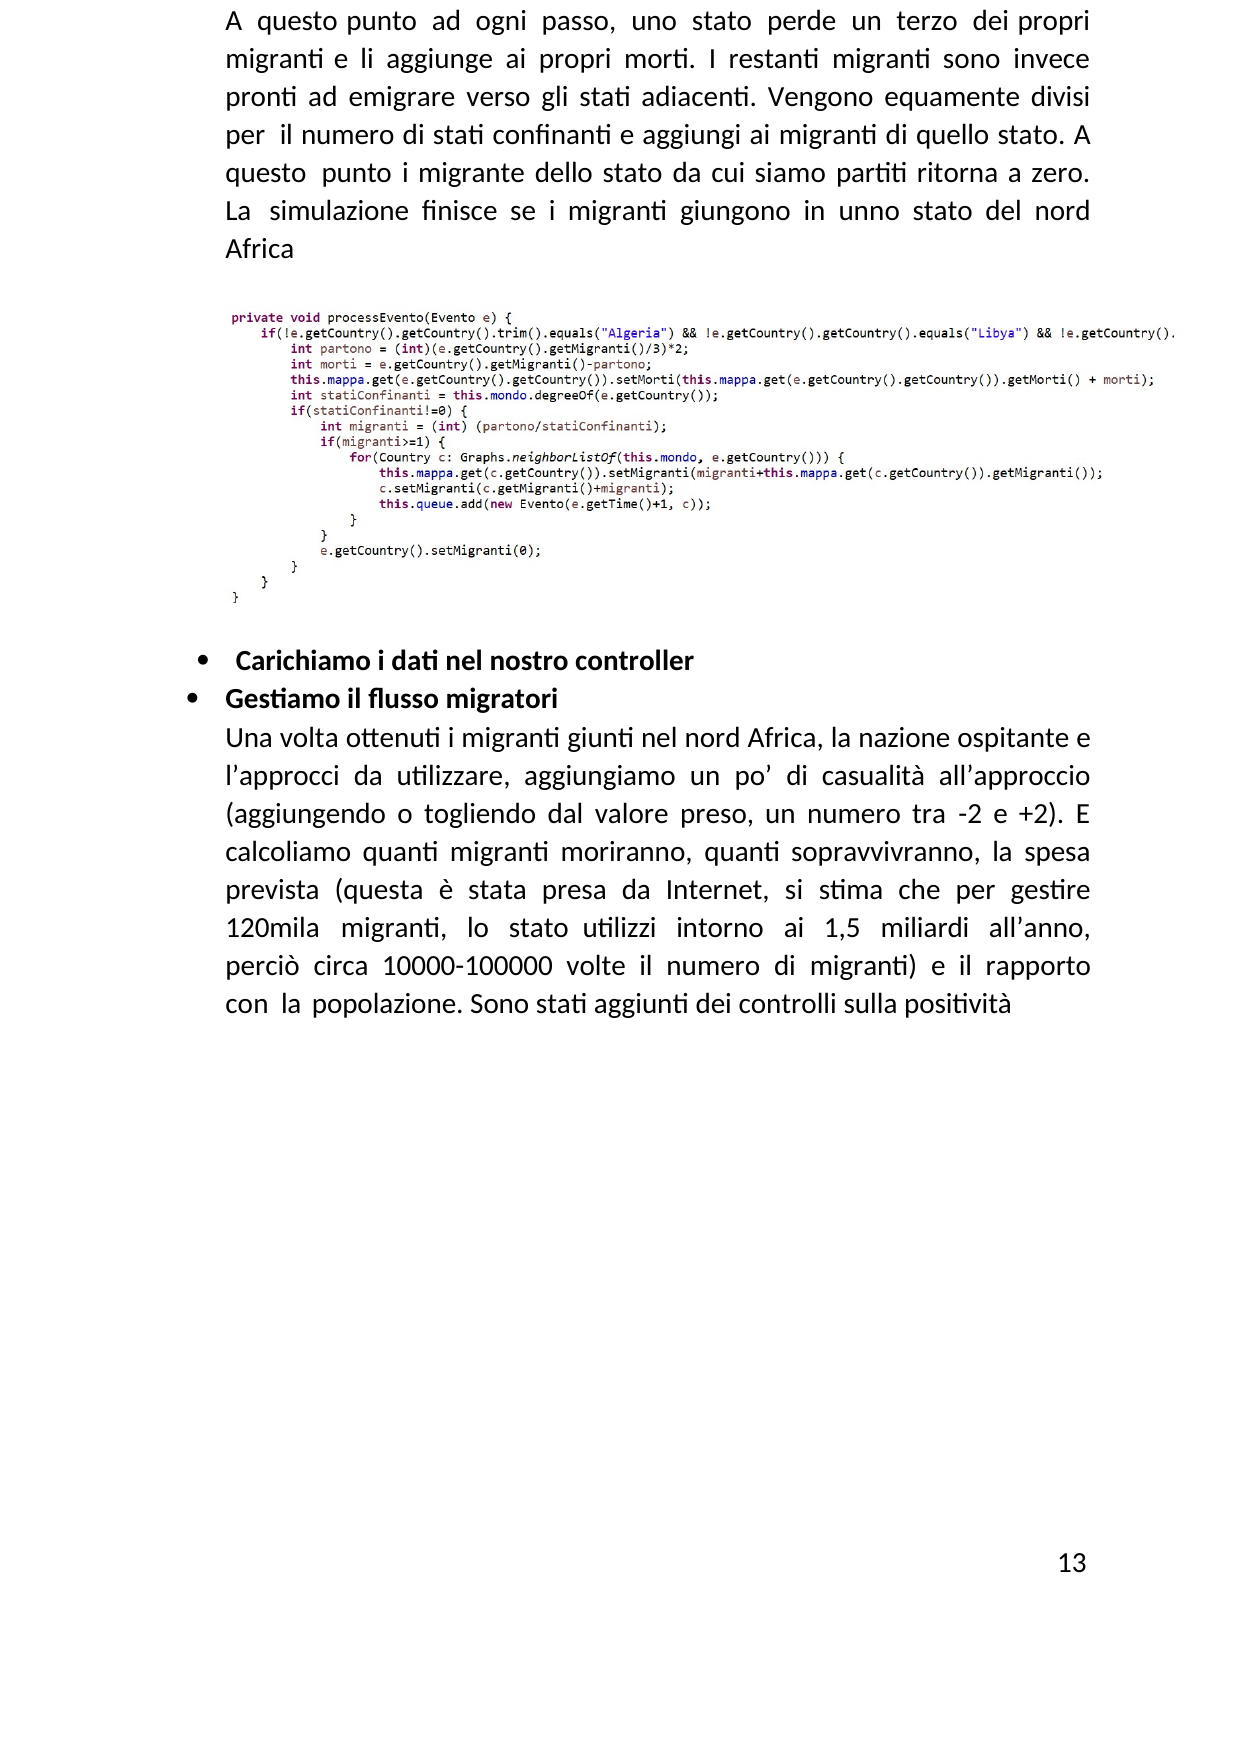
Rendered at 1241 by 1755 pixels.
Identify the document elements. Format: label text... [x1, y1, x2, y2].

list Gestiamo il flusso migratori [187, 680, 1176, 716]
text Una volta ottenuti i migranti giunti nel nord Africa, la nazione ospitante e l’approcci da utilizzare, aggiungiamo un po’ di casualità all’approccio (aggiungendo o togliendo dal valore preso, un numero tra -2 e +2). E calcoliamo quanti migranti moriranno, quanti sopravvivranno, la spesa prevista (questa è stata presa da Internet, si stima che per gestire 120mila migranti, lo stato utilizzi intorno ai 1,5 miliardi all’anno, perciò circa 10000-100000 volte il numero di migranti) e il rapporto con la popolazione. Sono stati aggiunti dei controlli sulla positività [225, 719, 1091, 1021]
text A questo punto ad ogni passo, uno stato perde un terzo dei propri migranti e li aggiunge ai propri morti. I restanti migranti sono invece pronti ad emigrare verso gli stati adiacenti. Vengono equamente divisi per il numero di stati confinanti e aggiungi ai migranti di quello stato. A questo punto i migrante dello stato da cui siamo partiti ritorna a zero. La simulazione finisce se i migranti giungono in unno stato del nord Africa [225, 2, 1090, 266]
list Carichiamo i dati nel nostro controller [198, 642, 1176, 677]
